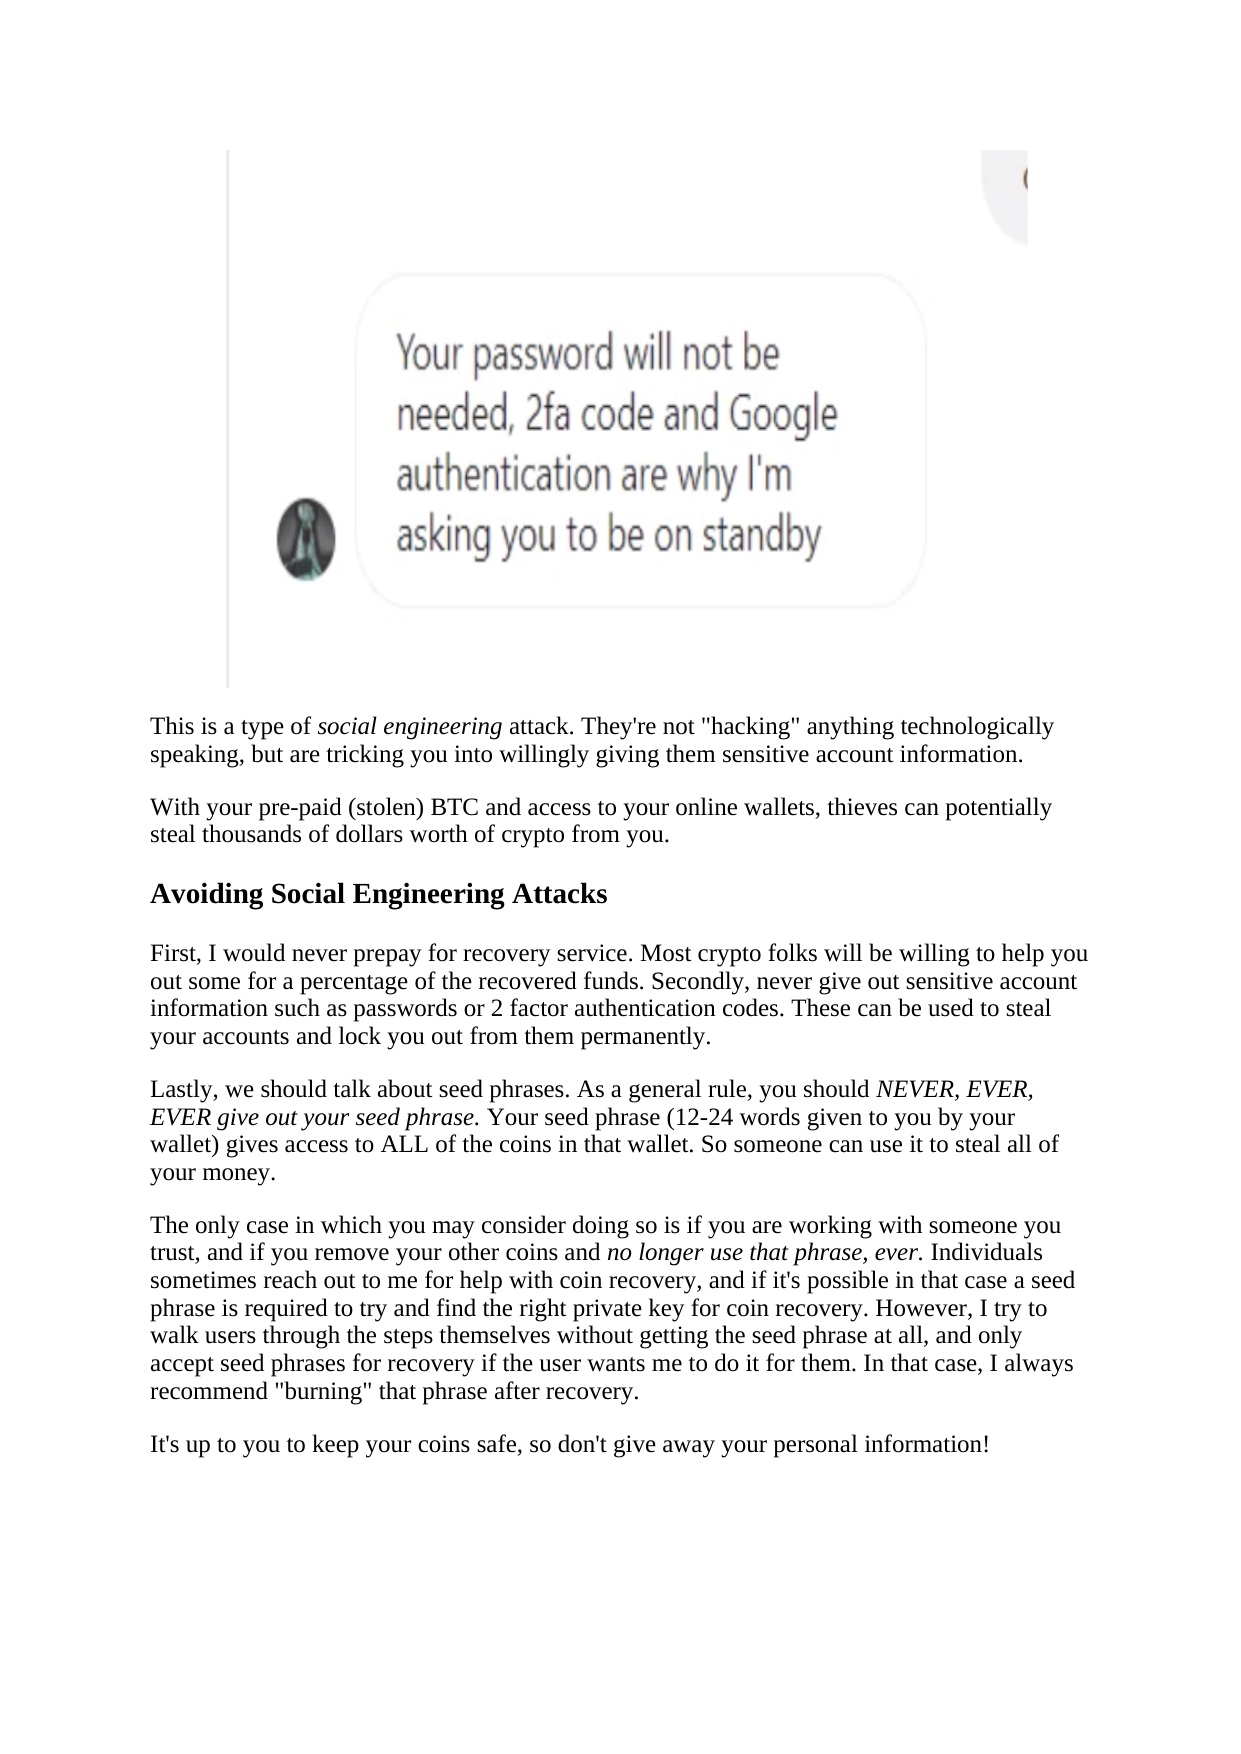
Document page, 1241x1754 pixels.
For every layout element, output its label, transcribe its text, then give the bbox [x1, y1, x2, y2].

picture [212, 150, 1028, 688]
text The only case in which you may consider doing so is if you are working with someone you trust, and if you remove your other coins and no longer use that phrase, ever. Individuals sometimes reach out to me for help with coin recovery, and if it's possible in that case a seed phrase is required to try and find the right private key for coin recovery. However, I try to walk users through the steps themselves without getting the seed phrase at all, and only accept seed phrases for recovery if the user wants me to do it for them. In that case, I always recommend "burning" that phrase after recovery. [150, 1211, 1090, 1405]
text This is a type of social engineering attack. They're not "hacking" anything technologically speaking, but are tricking you into willingly giving them sensitive account information. [150, 712, 1090, 768]
text First, I would never prepay for recovery service. Most crypto folks will be willing to help you out some for a percentage of the recovered funds. Secondly, never give out sensitive account information such as passwords or 2 factor authentication codes. These can be used to steal your accounts and lock you out from them permanently. [150, 939, 1090, 1050]
subtitle Avoiding Social Engineering Attacks [150, 878, 1090, 910]
text Lastly, we should talk about seed phrases. As a general rule, you should NEVER, EVER, EVER give out your seed phrase. Your seed phrase (12-24 words given to you by your wallet) gives access to ALL of the coins in that wallet. So someone can use it to steal all of your money. [150, 1075, 1090, 1186]
text With your pre-paid (stolen) BTC and access to your online wallets, thieves can potentially steal thousands of dollars worth of crypto from you. [150, 793, 1090, 848]
text It's up to you to keep your coins safe, so don't give away your personal information! [150, 1430, 1090, 1457]
